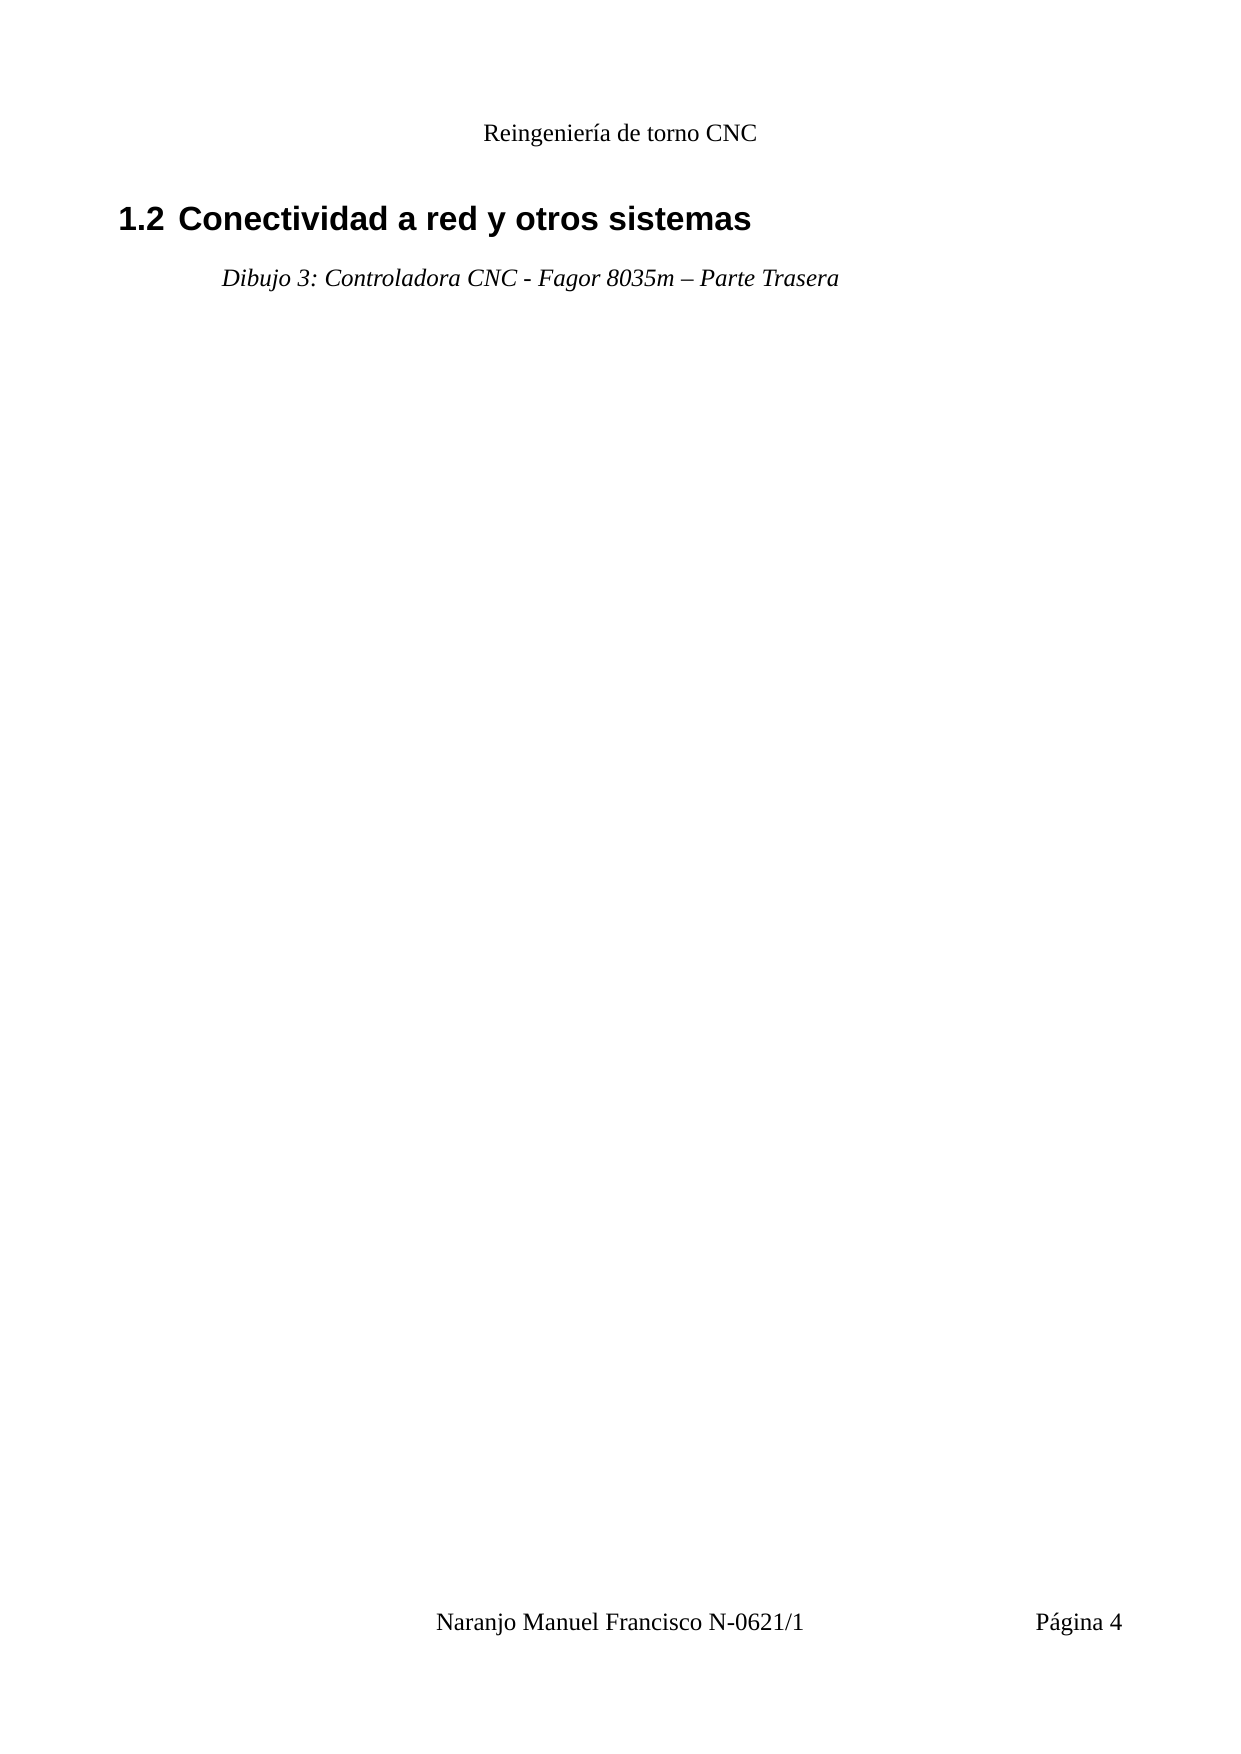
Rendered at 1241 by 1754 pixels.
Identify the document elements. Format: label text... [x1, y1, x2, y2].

subtitle Conectividad a red y otros sistemas [118, 199, 1122, 238]
text Dibujo 3: Controladora CNC - Fagor 8035m – Parte Trasera [222, 263, 1049, 291]
